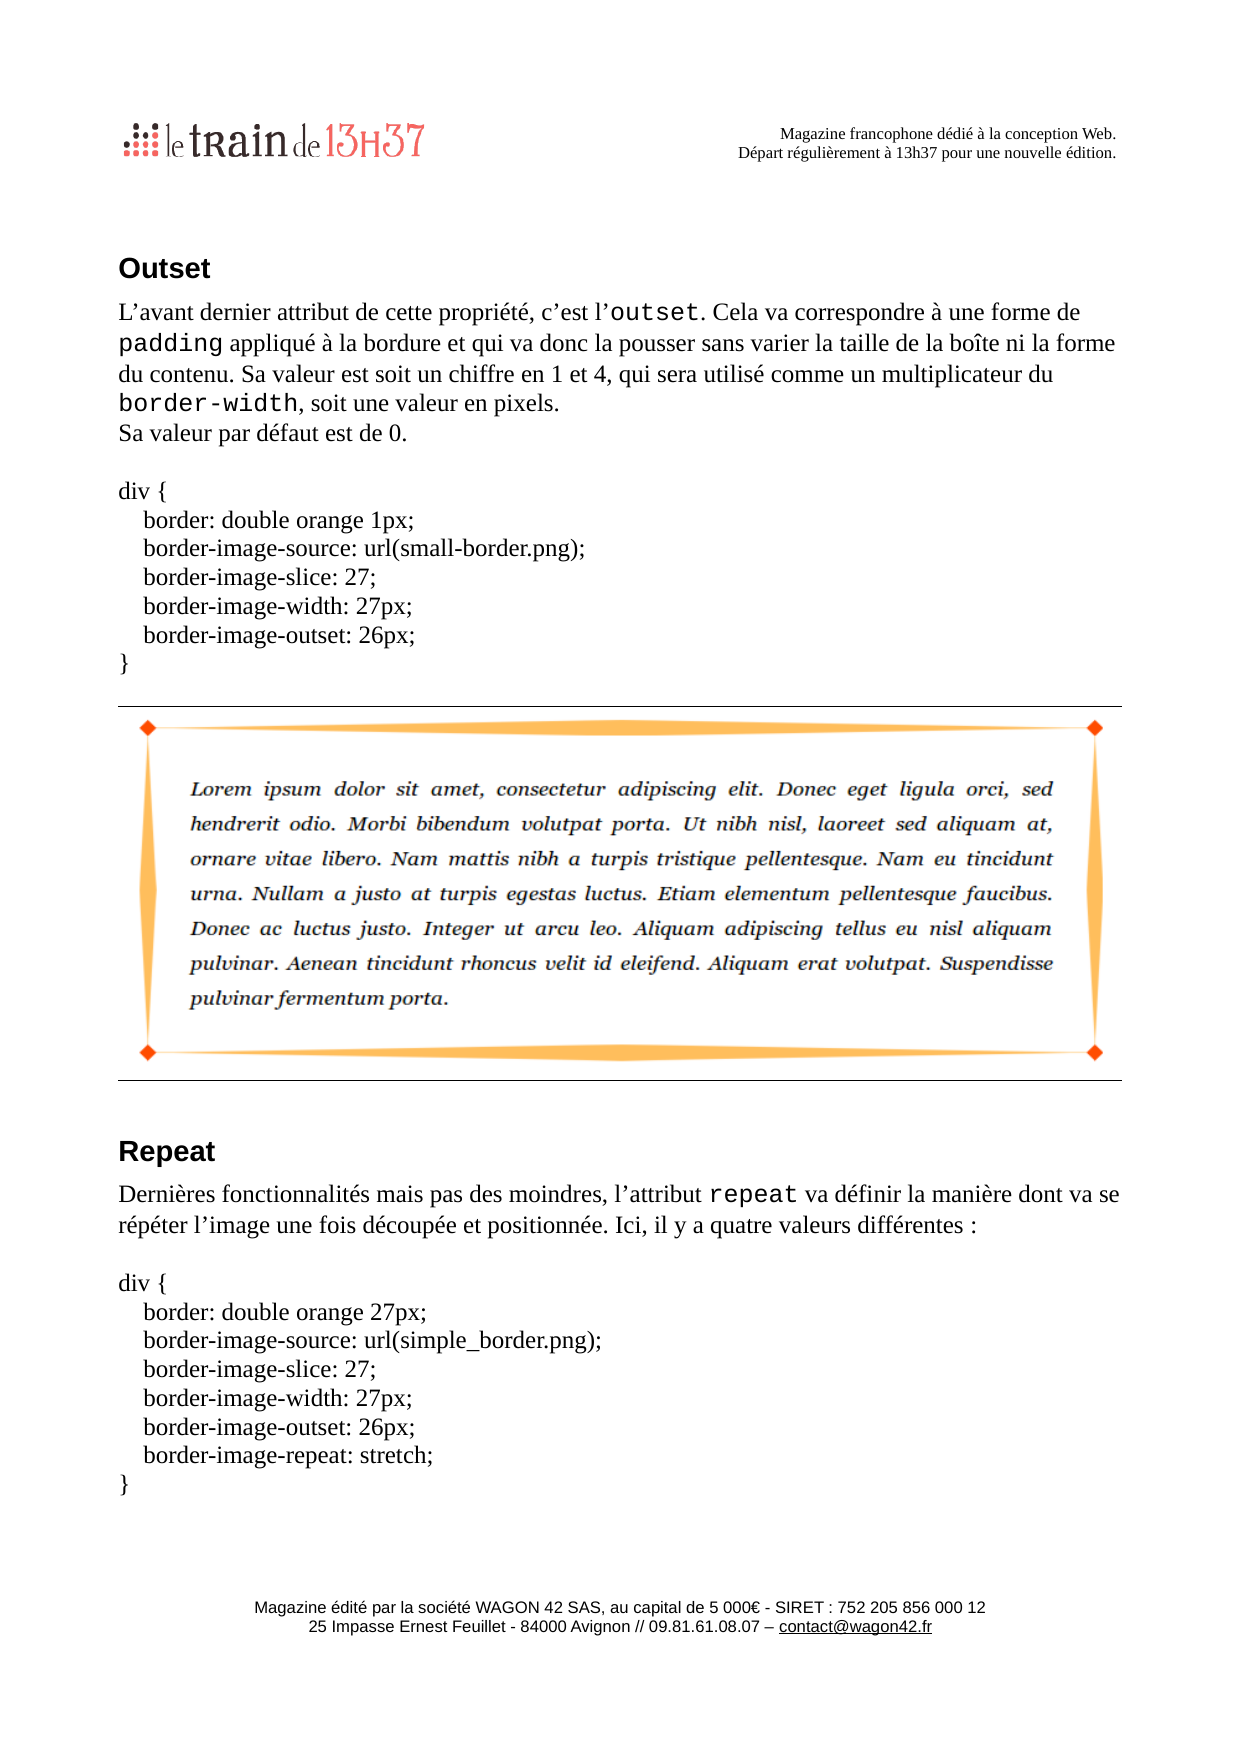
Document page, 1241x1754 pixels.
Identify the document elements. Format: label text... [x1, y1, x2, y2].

text } [118, 1469, 1122, 1498]
text border: double orange 1px; [118, 505, 1122, 533]
text border-image-width: 27px; [118, 591, 1122, 620]
text border-image-outset: 26px; [118, 620, 1122, 648]
text border-image-source: url(simple_border.png); [118, 1325, 1122, 1354]
text border: double orange 27px; [118, 1297, 1122, 1325]
text border-image-slice: 27; [118, 1354, 1122, 1383]
subtitle Repeat [118, 1133, 1122, 1167]
text border-image-source: url(small-border.png); [118, 533, 1122, 562]
text border-image-width: 27px; [118, 1383, 1122, 1412]
text div { [118, 1268, 1122, 1297]
picture [127, 715, 1114, 1071]
text } [118, 648, 1122, 677]
text L’avant dernier attribut de cette propriété, c’est l’outset. Cela va correspondre à une forme de padding appliqué à la bordure et qui va donc la pousser sans varier la taille de la boîte ni la forme du contenu. Sa valeur est soit un chiffre en 1 et 4, qui sera utilisé comme un multiplicateur du border-width, soit une valeur en pixels. Sa valeur par défaut est de 0. [118, 297, 1122, 447]
text border-image-slice: 27; [118, 562, 1122, 591]
picture [123, 123, 425, 157]
text div { [118, 476, 1122, 505]
text border-image-outset: 26px; [118, 1412, 1122, 1440]
subtitle Outset [118, 251, 1122, 285]
text Dernières fonctionnalités mais pas des moindres, l’attribut repeat va définir la manière dont va se répéter l’image une fois découpée et positionnée. Ici, il y a quatre valeurs différentes : [118, 1179, 1122, 1239]
text border-image-repeat: stretch; [118, 1440, 1122, 1469]
